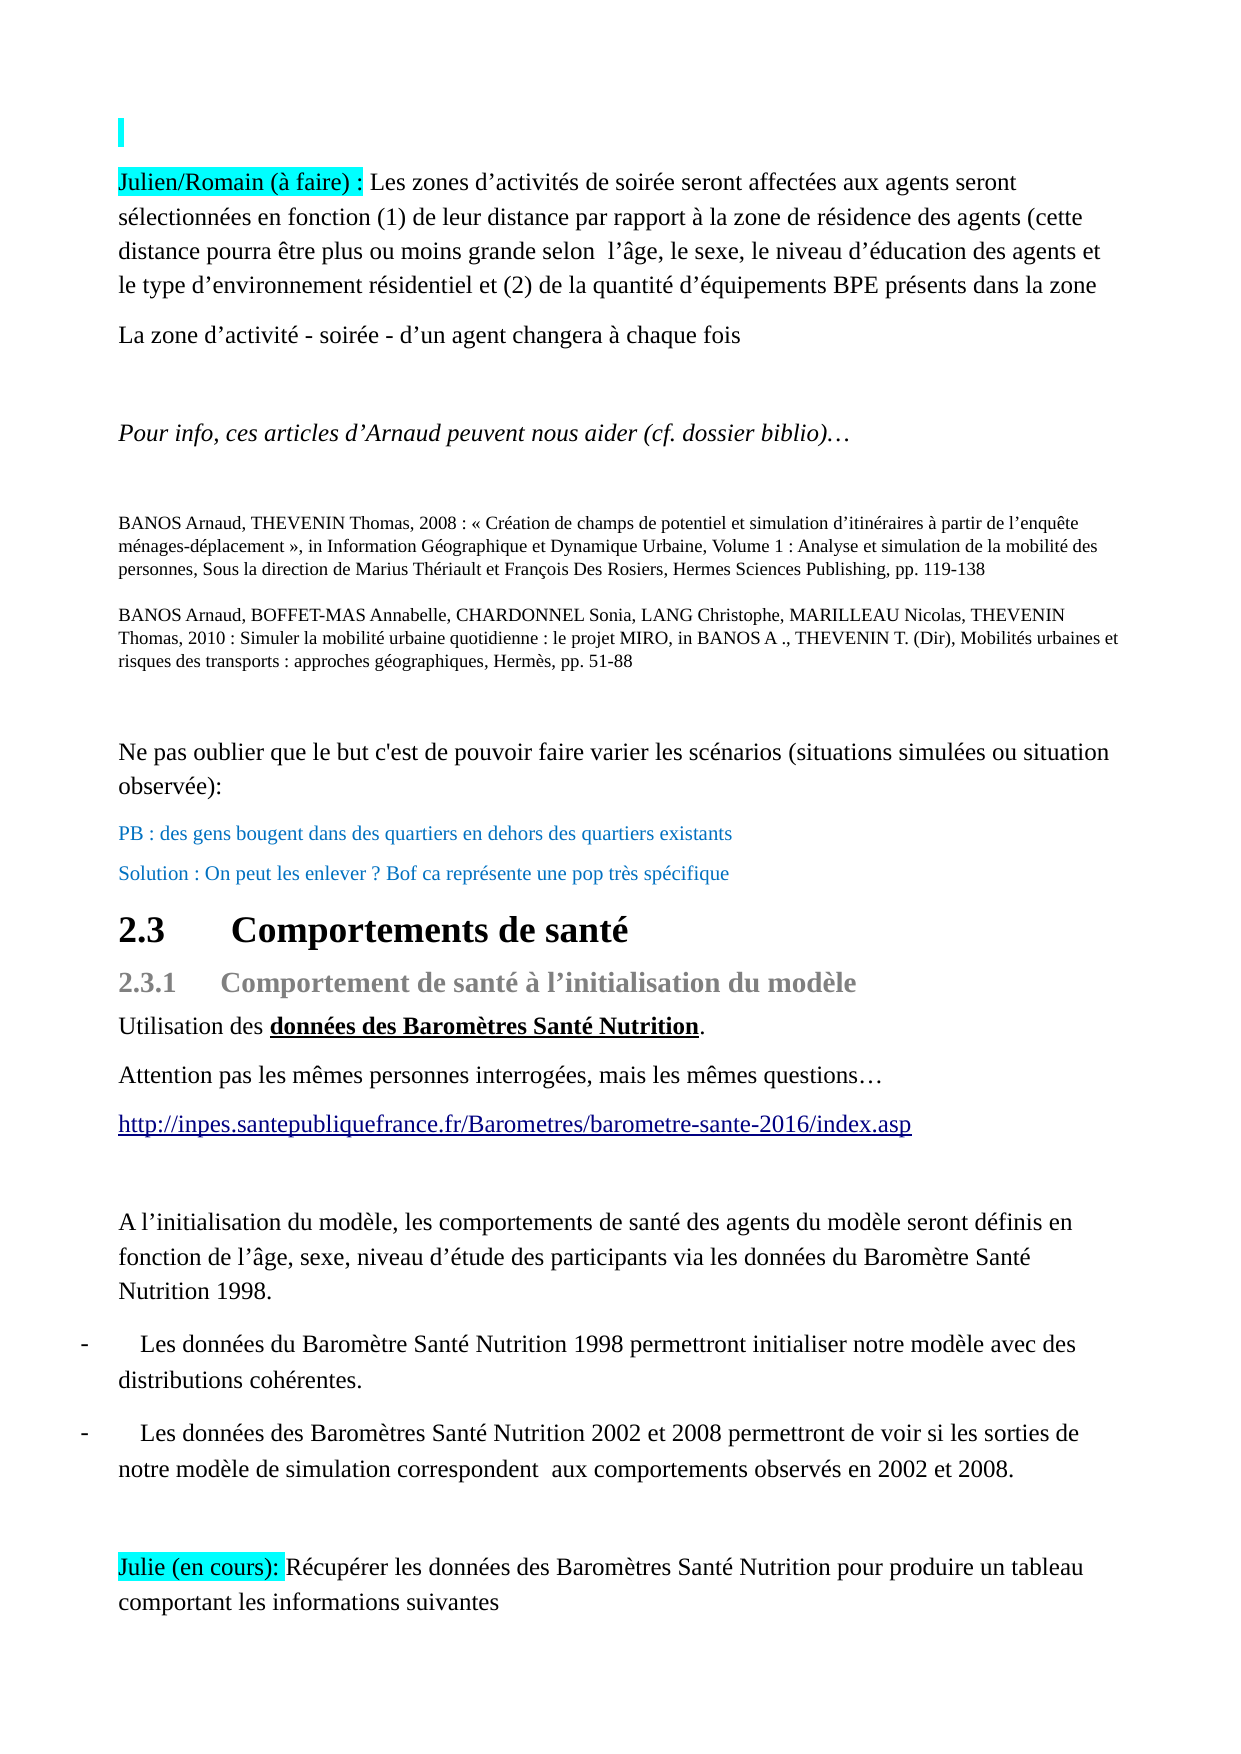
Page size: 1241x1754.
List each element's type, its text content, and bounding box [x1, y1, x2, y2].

text BANOS Arnaud, THEVENIN Thomas, 2008 : « Création de champs de potentiel et simulation d’itinéraires à partir de l’enquête ménages-déplacement », in Information Géographique et Dynamique Urbaine, Volume 1 : Analyse et simulation de la mobilité des personnes, Sous la direction de Marius Thériault et François Des Rosiers, Hermes Sciences Publishing, pp. 119-138 BANOS Arnaud, BOFFET-MAS Annabelle, CHARDONNEL Sonia, LANG Christophe, MARILLEAU Nicolas, THEVENIN Thomas, 2010 : Simuler la mobilité urbaine quotidienne : le projet MIRO, in BANOS A ., THEVENIN T. (Dir), Mobilités urbaines et risques des transports : approches géographiques, Hermès, pp. 51-88 [118, 512, 1123, 672]
text - Les données des Baromètres Santé Nutrition 2002 et 2008 permettront de voir si les sorties de notre modèle de simulation correspondent aux comportements observés en 2002 et 2008. [81, 1414, 1123, 1483]
text - Les données du Baromètre Santé Nutrition 1998 permettront initialiser notre modèle avec des distributions cohérentes. [81, 1325, 1123, 1394]
text Ne pas oublier que le but c'est de pouvoir faire varier les scénarios (situations simulées ou situation observée): [118, 737, 1123, 800]
text Pour info, ces articles d’Arnaud peuvent nous aider (cf. dossier biblio)… [118, 418, 1123, 447]
text PB : des gens bougent dans des quartiers en dehors des quartiers existants [118, 821, 1123, 844]
text La zone d’activité - soirée - d’un agent changera à chaque fois [118, 320, 1123, 348]
text Attention pas les mêmes personnes interrogées, mais les mêmes questions… [118, 1060, 1123, 1089]
text Julien/Romain (à faire) : Les zones d’activités de soirée seront affectées aux agents seront sélectionnées en fonction (1) de leur distance par rapport à la zone de résidence des agents (cette distance pourra être plus ou moins grande selon l’âge, le sexe, le niveau d’éducation des agents et le type d’environnement résidentiel et (2) de la quantité d’équipements BPE présents dans la zone [118, 167, 1123, 299]
text http://inpes.santepubliquefrance.fr/Barometres/barometre-sante-2016/index.asp [118, 1109, 1123, 1138]
text Solution : On peut les enlever ? Bof ca représente une pop très spécifique [118, 861, 1123, 885]
subtitle 2.3.1 Comportement de santé à l’initialisation du modèle [118, 965, 1123, 999]
text A l’initialisation du modèle, les comportements de santé des agents du modèle seront définis en fonction de l’âge, sexe, niveau d’étude des participants via les données du Baromètre Santé Nutrition 1998. [118, 1207, 1123, 1305]
text Julie (en cours): Récupérer les données des Baromètres Santé Nutrition pour produire un tableau comportant les informations suivantes [118, 1552, 1123, 1615]
text Utilisation des données des Baromètres Santé Nutrition. [118, 1011, 1123, 1040]
subtitle 2.3 Comportements de santé [118, 907, 1123, 951]
